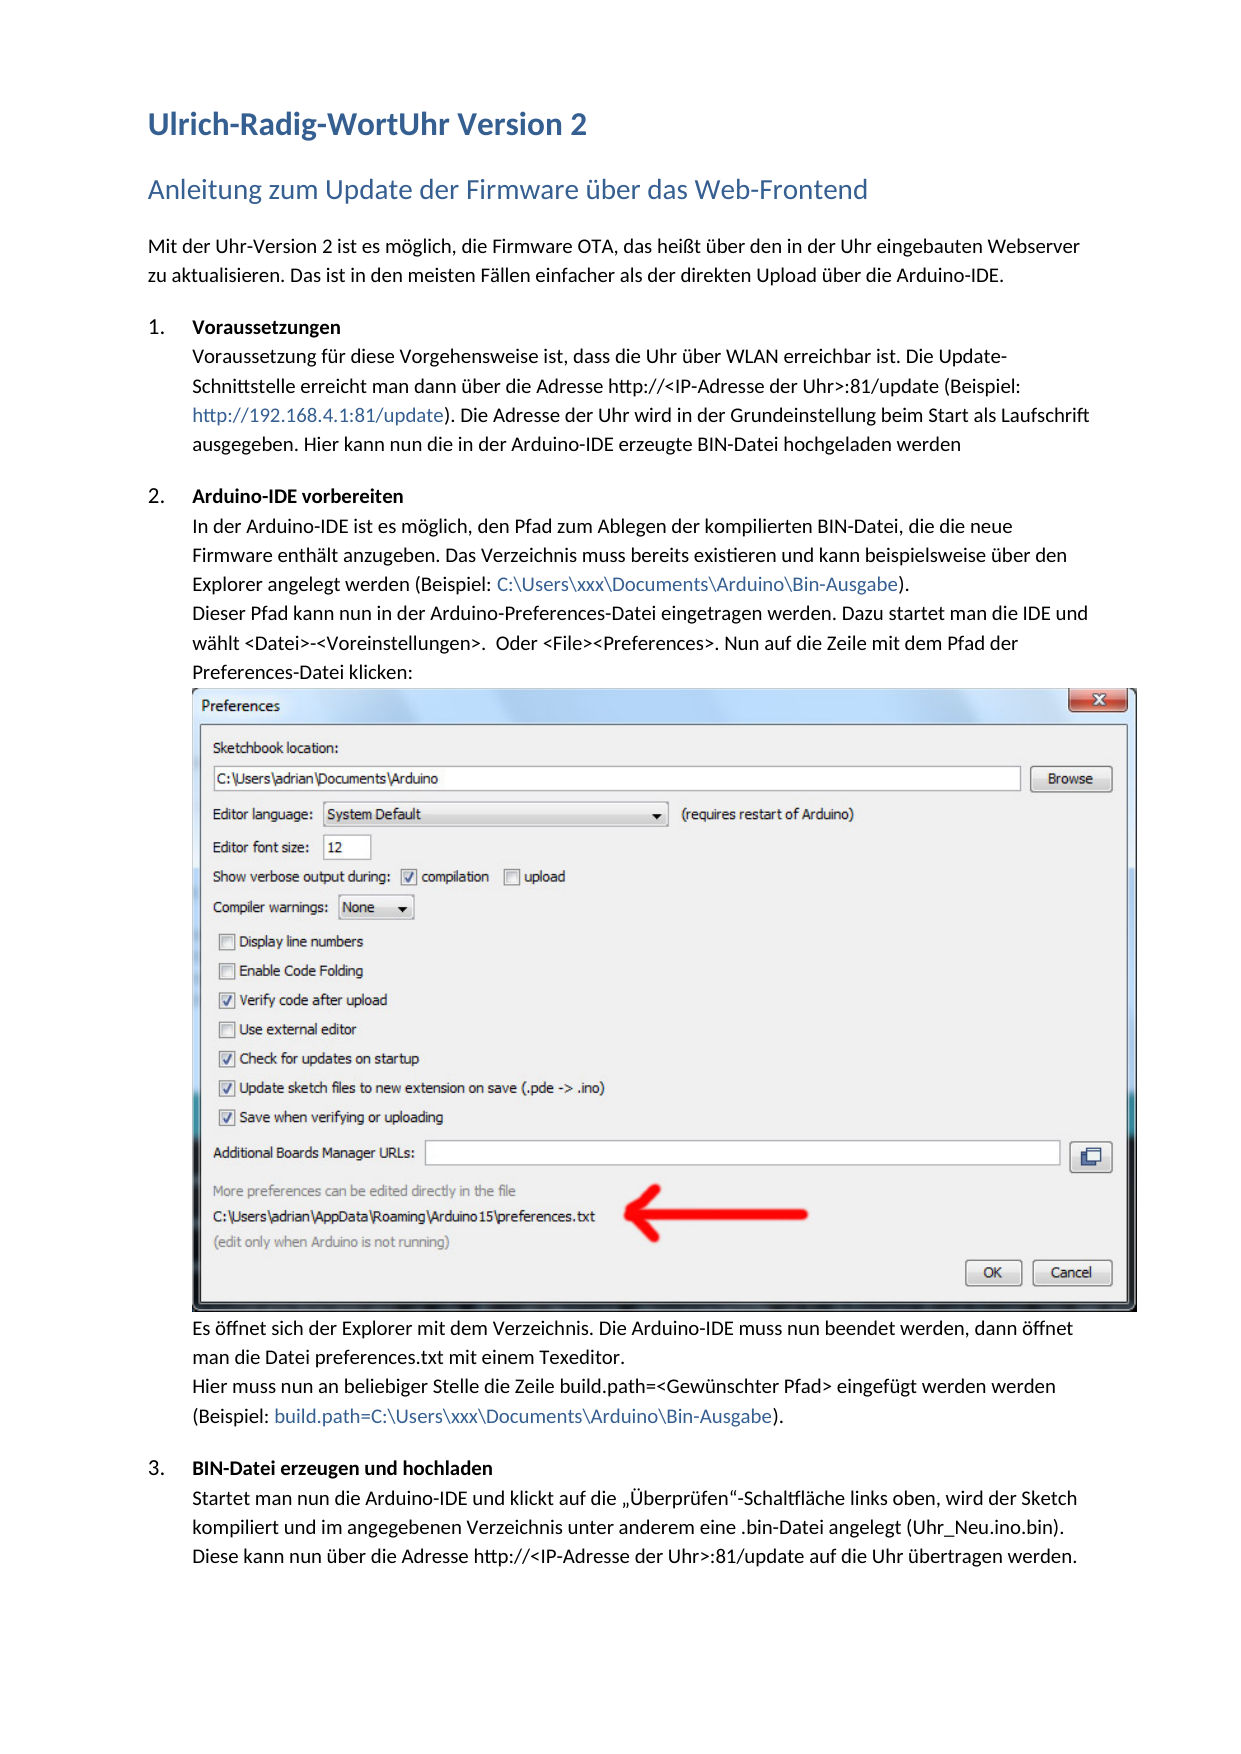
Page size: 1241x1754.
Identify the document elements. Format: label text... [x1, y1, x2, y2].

list Voraussetzungen Voraussetzung für diese Vorgehensweise ist, dass die Uhr über WLAN erreichbar ist. Die Update-Schnittstelle erreicht man dann über die Adresse http://<IP-Adresse der Uhr>:81/update (Beispiel: http://192.168.4.1:81/update). Die Adresse der Uhr wird in der Grundeinstellung beim Start als Laufschrift ausgegeben. Hier kann nun die in der Arduino-IDE erzeugte BIN-Datei hochgeladen werden [148, 312, 1093, 457]
text Mit der Uhr-Version 2 ist es möglich, die Firmware OTA, das heißt über den in der Uhr eingebauten Webserver zu aktualisieren. Das ist in den meisten Fällen einfacher als der direkten Upload über die Arduino-IDE. [148, 233, 1093, 287]
text Ulrich-Radig-WortUhr Version 2 [148, 103, 1093, 144]
text Anleitung zum Update der Firmware über das Web-Frontend [148, 171, 1093, 207]
list BIN-Datei erzeugen und hochladen Startet man nun die Arduino-IDE und klickt auf die „Überprüfen“-Schaltfläche links oben, wird der Sketch kompiliert und im angegebenen Verzeichnis unter anderem eine .bin-Datei angelegt (Uhr_Neu.ino.bin). Diese kann nun über die Adresse http://<IP-Adresse der Uhr>:81/update auf die Uhr übertragen werden. [148, 1453, 1093, 1568]
list Arduino-IDE vorbereiten In der Arduino-IDE ist es möglich, den Pfad zum Ablegen der kompilierten BIN-Datei, die die neue Firmware enthält anzugeben. Das Verzeichnis muss bereits existieren und kann beispielsweise über den Explorer angelegt werden (Beispiel: C:\Users\xxx\Documents\Arduino\Bin-Ausgabe). Dieser Pfad kann nun in der Arduino-Preferences-Datei eingetragen werden. Dazu startet man die IDE und wählt <Datei>-<Voreinstellungen>. Oder <File><Preferences>. Nun auf die Zeile mit dem Pfad der Preferences-Datei klicken: Es öffnet sich der Explorer mit dem Verzeichnis. Die Arduino-IDE muss nun beendet werden, dann öffnet man die Datei preferences.txt mit einem Texeditor. Hier muss nun an beliebiger Stelle die Zeile build.path=<Gewünschter Pfad> eingefügt werden werden (Beispiel: build.path=C:\Users\xxx\Documents\Arduino\Bin-Ausgabe). [148, 481, 1093, 1428]
